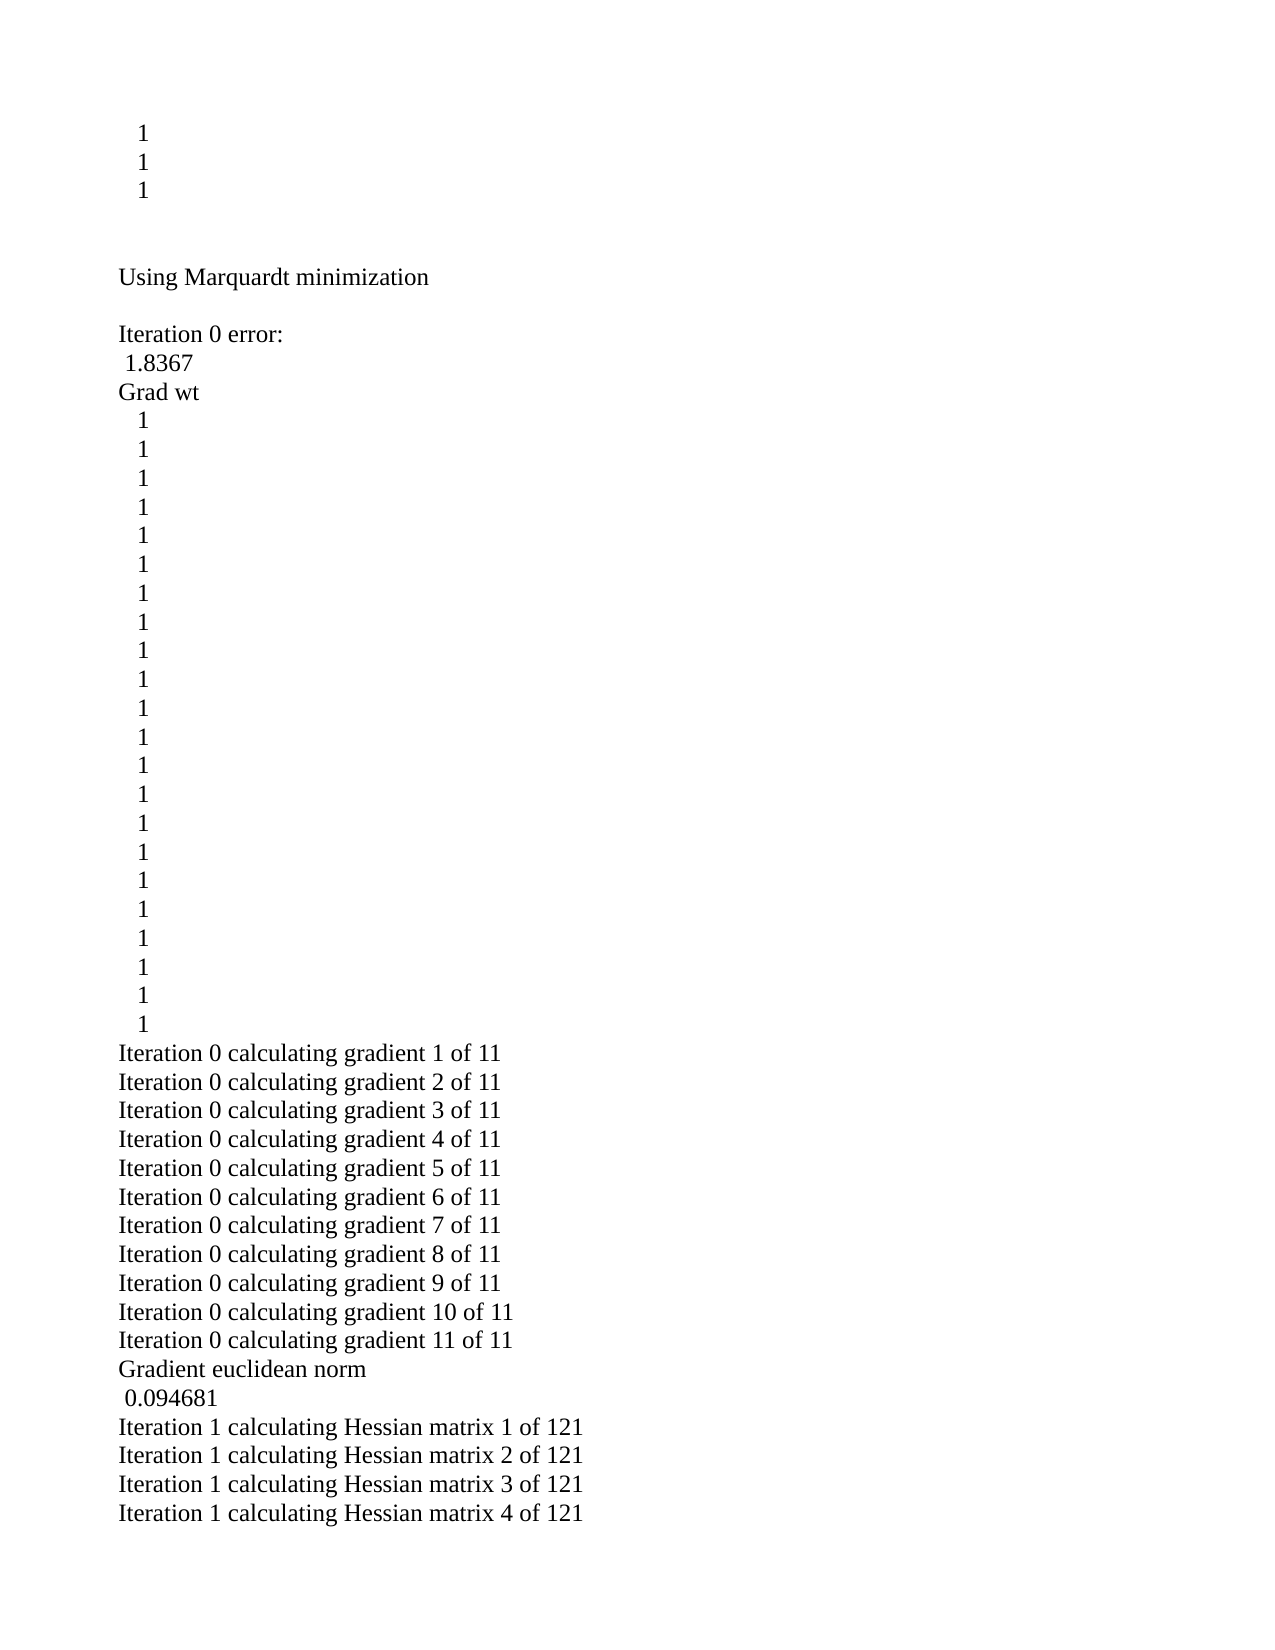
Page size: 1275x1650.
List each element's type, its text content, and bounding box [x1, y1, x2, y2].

text Iteration 1 calculating Hessian matrix 4 of 121 [118, 1498, 1157, 1527]
text 1 [118, 722, 1157, 751]
text 1 [118, 492, 1157, 521]
text Iteration 1 calculating Hessian matrix 2 of 121 [118, 1441, 1157, 1469]
text 1 [118, 693, 1157, 722]
text Gradient euclidean norm [118, 1354, 1157, 1383]
text 1 [118, 578, 1157, 607]
text 1 [118, 837, 1157, 866]
text Grad wt [118, 377, 1157, 406]
text Iteration 0 calculating gradient 4 of 11 [118, 1124, 1157, 1153]
text 1 [118, 952, 1157, 981]
text 1 [118, 549, 1157, 578]
text 1 [118, 894, 1157, 923]
text 1 [118, 636, 1157, 664]
text Iteration 0 calculating gradient 6 of 11 [118, 1182, 1157, 1211]
text 1 [118, 1009, 1157, 1038]
text 1 [118, 521, 1157, 549]
text 1 [118, 434, 1157, 463]
text 1 [118, 463, 1157, 492]
text 1 [118, 607, 1157, 636]
text Iteration 0 calculating gradient 8 of 11 [118, 1239, 1157, 1268]
text Iteration 1 calculating Hessian matrix 3 of 121 [118, 1469, 1157, 1498]
text 1 [118, 751, 1157, 779]
text Iteration 1 calculating Hessian matrix 1 of 121 [118, 1412, 1157, 1441]
text 1.8367 [118, 348, 1157, 377]
text Iteration 0 calculating gradient 7 of 11 [118, 1211, 1157, 1239]
text 1 [118, 808, 1157, 837]
text Iteration 0 calculating gradient 5 of 11 [118, 1153, 1157, 1182]
text 1 [118, 664, 1157, 693]
text Iteration 0 calculating gradient 3 of 11 [118, 1096, 1157, 1124]
text Iteration 0 calculating gradient 11 of 11 [118, 1326, 1157, 1354]
text 1 [118, 779, 1157, 808]
text Iteration 0 error: [118, 319, 1157, 348]
text Using Marquardt minimization [118, 262, 1157, 291]
text Iteration 0 calculating gradient 10 of 11 [118, 1297, 1157, 1326]
text Iteration 0 calculating gradient 9 of 11 [118, 1268, 1157, 1297]
text Iteration 0 calculating gradient 2 of 11 [118, 1067, 1157, 1096]
text 1 [118, 147, 1157, 176]
text 1 [118, 981, 1157, 1009]
text 1 [118, 406, 1157, 434]
text 1 [118, 923, 1157, 952]
text 0.094681 [118, 1383, 1157, 1412]
text 1 [118, 866, 1157, 894]
text 1 [118, 176, 1157, 204]
text 1 [118, 118, 1157, 147]
text Iteration 0 calculating gradient 1 of 11 [118, 1038, 1157, 1067]
